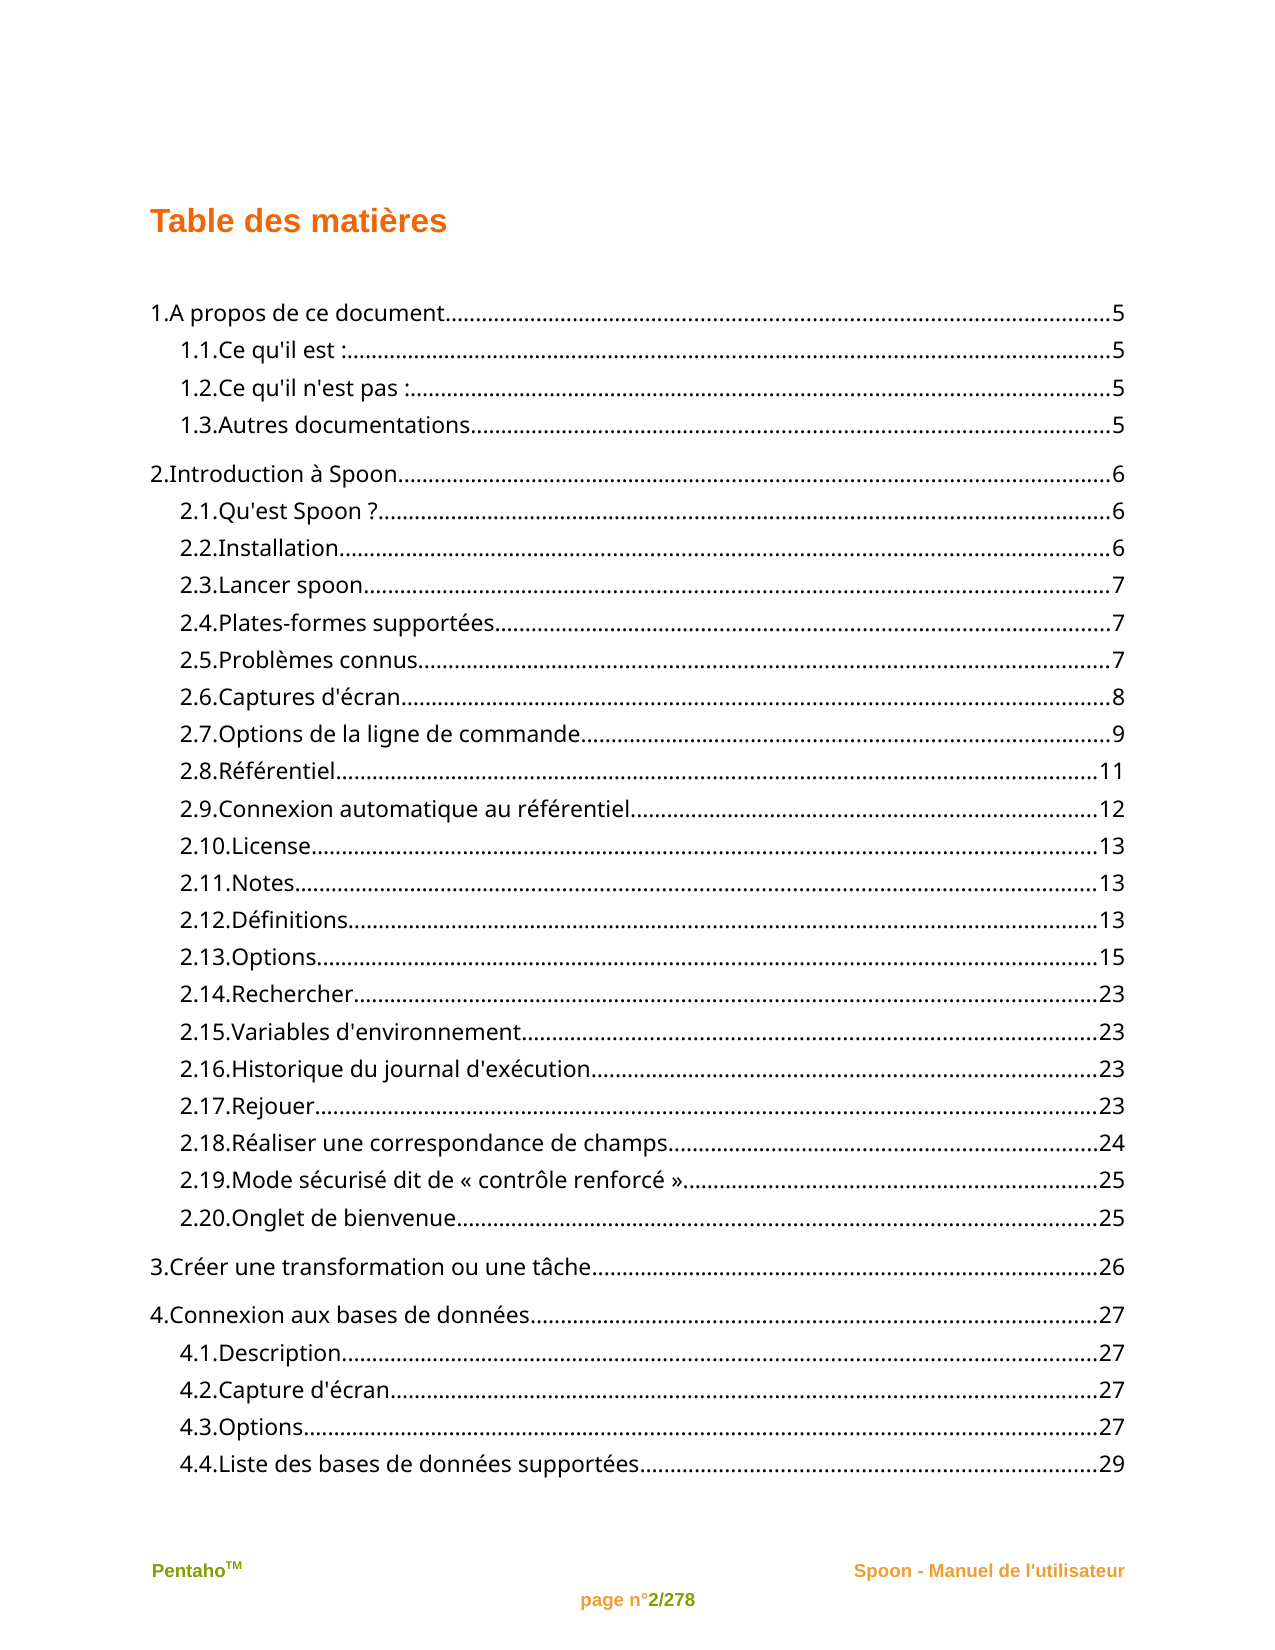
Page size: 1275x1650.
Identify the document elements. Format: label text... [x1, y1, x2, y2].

subtitle Table des matières [150, 209, 1125, 238]
text 2.18.Réaliser une correspondance de champs 24 [179, 1127, 1125, 1158]
text 2.17.Rejouer 23 [179, 1090, 1125, 1121]
text 2.5.Problèmes connus 7 [179, 644, 1125, 675]
text 2.4.Plates-formes supportées 7 [179, 607, 1125, 638]
text 2.12.Définitions 13 [179, 904, 1125, 935]
text 2.15.Variables d'environnement 23 [179, 1016, 1125, 1047]
text 4.4.Liste des bases de données supportées 29 [179, 1448, 1125, 1479]
text 2.6.Captures d'écran 8 [179, 681, 1125, 712]
text 2.1.Qu'est Spoon ? 6 [179, 495, 1125, 526]
text 2.14.Rechercher 23 [179, 978, 1125, 1010]
text 2.9.Connexion automatique au référentiel 12 [179, 792, 1125, 824]
text 2.3.Lancer spoon 7 [179, 569, 1125, 601]
text 4.2.Capture d'écran 27 [179, 1374, 1125, 1405]
text 4.3.Options 27 [179, 1411, 1125, 1442]
text 2.11.Notes 13 [179, 867, 1125, 898]
text 2.20.Onglet de bienvenue 25 [179, 1202, 1125, 1233]
text 2.2.Installation 6 [179, 532, 1125, 563]
text 1.A propos de ce document 5 [150, 297, 1125, 328]
text 4.Connexion aux bases de données 27 [150, 1299, 1125, 1331]
text 2.7.Options de la ligne de commande 9 [179, 718, 1125, 749]
text 1.3.Autres documentations 5 [179, 409, 1125, 440]
text 1.2.Ce qu'il n'est pas : 5 [179, 372, 1125, 403]
text 4.1.Description 27 [179, 1337, 1125, 1368]
text 2.16.Historique du journal d'exécution 23 [179, 1053, 1125, 1084]
text 1.1.Ce qu'il est : 5 [179, 334, 1125, 366]
text 3.Créer une transformation ou une tâche 26 [150, 1251, 1125, 1282]
text 2.19.Mode sécurisé dit de « contrôle renforcé » 25 [179, 1164, 1125, 1196]
text 2.8.Référentiel 11 [179, 755, 1125, 787]
text 2.13.Options 15 [179, 941, 1125, 972]
text 2.Introduction à Spoon 6 [150, 458, 1125, 489]
text 2.10.License 13 [179, 830, 1125, 861]
